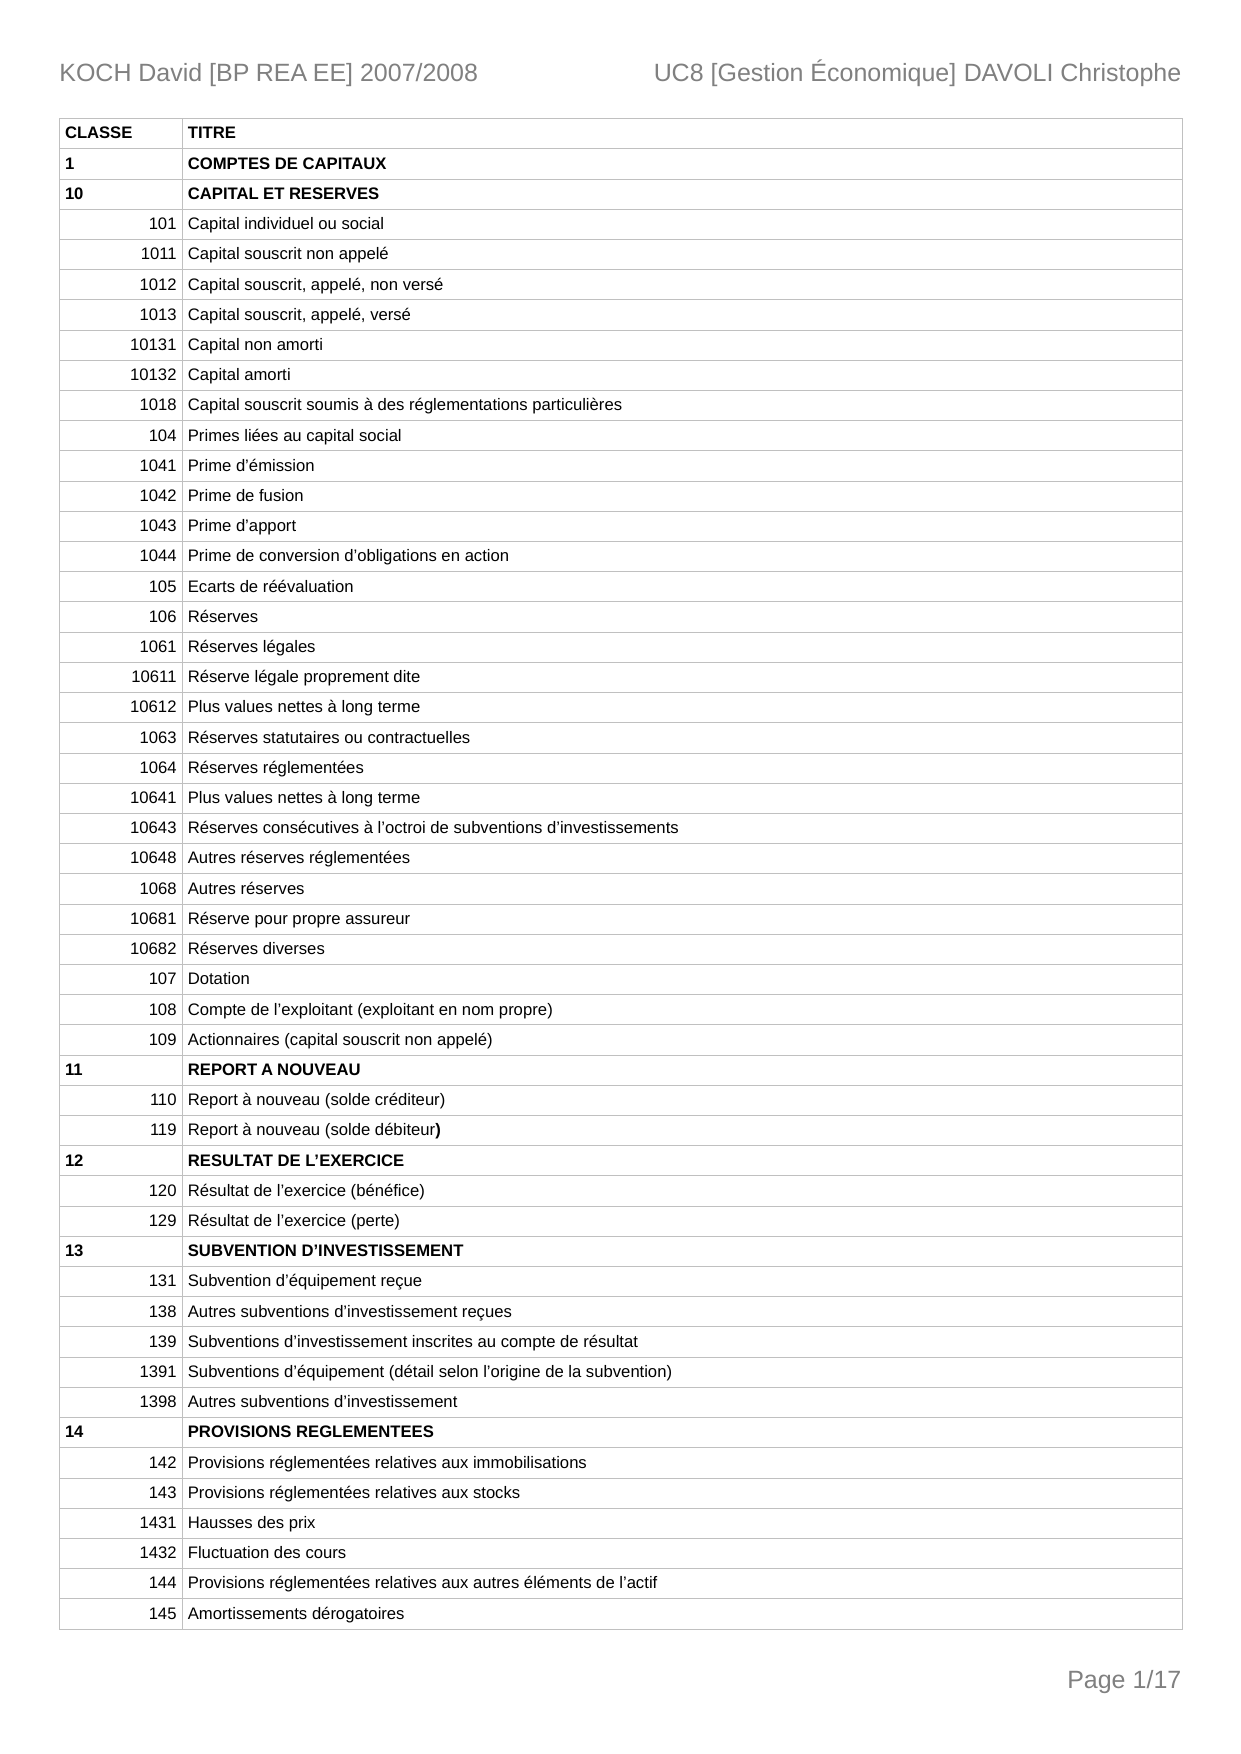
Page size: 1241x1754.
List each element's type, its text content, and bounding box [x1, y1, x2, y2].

table_cell Réserves [183, 602, 1182, 632]
table_cell Autres subventions d’investissement reçues [183, 1297, 1182, 1326]
table_cell 1013 [60, 300, 182, 329]
table_cell 107 [60, 965, 182, 994]
table_cell Report à nouveau (solde débiteur) [183, 1116, 1182, 1145]
table_cell REPORT A NOUVEAU [183, 1056, 1182, 1085]
table_cell Actionnaires (capital souscrit non appelé) [183, 1025, 1182, 1054]
table_cell 1431 [60, 1509, 182, 1538]
table_cell Provisions réglementées relatives aux immobilisations [183, 1448, 1182, 1477]
table_cell 11 [60, 1056, 182, 1085]
table_cell Capital non amorti [183, 331, 1182, 360]
table_cell CAPITAL ET RESERVES [183, 180, 1182, 209]
table_cell 143 [60, 1479, 182, 1508]
table_cell Réserves diverses [183, 935, 1182, 964]
table_cell Prime d’émission [183, 451, 1182, 481]
table_cell 14 [60, 1418, 182, 1447]
table_cell 1432 [60, 1539, 182, 1568]
table_cell 1042 [60, 482, 182, 511]
table_cell 1391 [60, 1358, 182, 1387]
table_cell Plus values nettes à long terme [183, 784, 1182, 813]
table_cell 1018 [60, 391, 182, 420]
table_cell Plus values nettes à long terme [183, 693, 1182, 722]
table_header CLASSE [60, 119, 182, 148]
table_cell Capital souscrit non appelé [183, 240, 1182, 269]
table_cell 12 [60, 1146, 182, 1175]
table_cell 1063 [60, 723, 182, 752]
table_cell Prime de conversion d’obligations en action [183, 542, 1182, 571]
table_cell 10648 [60, 844, 182, 873]
table_cell PROVISIONS REGLEMENTEES [183, 1418, 1182, 1447]
table_cell 129 [60, 1207, 182, 1236]
table_cell 108 [60, 995, 182, 1024]
table_cell 1068 [60, 874, 182, 903]
table_cell Capital souscrit soumis à des réglementations particulières [183, 391, 1182, 420]
table_cell 10611 [60, 663, 182, 692]
table_cell Ecarts de réévaluation [183, 572, 1182, 601]
table_cell RESULTAT DE L’EXERCICE [183, 1146, 1182, 1175]
table_cell 1012 [60, 270, 182, 299]
table_cell 109 [60, 1025, 182, 1054]
table_cell Prime d’apport [183, 512, 1182, 541]
table_cell SUBVENTION D’INVESTISSEMENT [183, 1237, 1182, 1266]
table_cell Provisions réglementées relatives aux autres éléments de l’actif [183, 1569, 1182, 1598]
table_cell Réserves consécutives à l’octroi de subventions d’investissements [183, 814, 1182, 843]
table_cell 142 [60, 1448, 182, 1477]
table_cell Provisions réglementées relatives aux stocks [183, 1479, 1182, 1508]
table_cell 1043 [60, 512, 182, 541]
table_cell Primes liées au capital social [183, 421, 1182, 450]
table_cell Amortissements dérogatoires [183, 1599, 1182, 1628]
table_cell Réserves légales [183, 633, 1182, 662]
table_cell 1041 [60, 451, 182, 481]
table_cell Réserves réglementées [183, 754, 1182, 783]
table_cell Autres réserves [183, 874, 1182, 903]
table_cell 10682 [60, 935, 182, 964]
table_cell Fluctuation des cours [183, 1539, 1182, 1568]
table_cell 110 [60, 1086, 182, 1115]
table_cell 10641 [60, 784, 182, 813]
table_cell 104 [60, 421, 182, 450]
table_cell COMPTES DE CAPITAUX [183, 149, 1182, 178]
table_cell 106 [60, 602, 182, 632]
table_cell 10 [60, 180, 182, 209]
table_cell Réserve légale proprement dite [183, 663, 1182, 692]
table_cell Subventions d’équipement (détail selon l’origine de la subvention) [183, 1358, 1182, 1387]
table_cell 1061 [60, 633, 182, 662]
table_cell Autres subventions d’investissement [183, 1388, 1182, 1417]
table_cell Capital souscrit, appelé, versé [183, 300, 1182, 329]
table_cell 10612 [60, 693, 182, 722]
table_cell Compte de l’exploitant (exploitant en nom propre) [183, 995, 1182, 1024]
table_cell 119 [60, 1116, 182, 1145]
table_cell 1044 [60, 542, 182, 571]
table_cell 105 [60, 572, 182, 601]
table_cell 1064 [60, 754, 182, 783]
table_cell Subvention d’équipement reçue [183, 1267, 1182, 1296]
table_cell 1011 [60, 240, 182, 269]
table_cell Capital amorti [183, 361, 1182, 390]
table_cell 1398 [60, 1388, 182, 1417]
table_cell Capital souscrit, appelé, non versé [183, 270, 1182, 299]
table_cell Réserve pour propre assureur [183, 905, 1182, 934]
table_cell 144 [60, 1569, 182, 1598]
table_cell 10643 [60, 814, 182, 843]
table_cell 131 [60, 1267, 182, 1296]
table_cell Report à nouveau (solde créditeur) [183, 1086, 1182, 1115]
table_cell Autres réserves réglementées [183, 844, 1182, 873]
table_cell Subventions d’investissement inscrites au compte de résultat [183, 1327, 1182, 1357]
table_cell Dotation [183, 965, 1182, 994]
table_cell 1 [60, 149, 182, 178]
table_cell Résultat de l’exercice (perte) [183, 1207, 1182, 1236]
table_cell Résultat de l’exercice (bénéfice) [183, 1176, 1182, 1206]
table_cell 101 [60, 210, 182, 239]
table_cell Hausses des prix [183, 1509, 1182, 1538]
table_cell 120 [60, 1176, 182, 1206]
table_cell 138 [60, 1297, 182, 1326]
table_cell 10131 [60, 331, 182, 360]
table_cell Capital individuel ou social [183, 210, 1182, 239]
table_cell Prime de fusion [183, 482, 1182, 511]
table_cell 139 [60, 1327, 182, 1357]
table_cell 10132 [60, 361, 182, 390]
table_cell 13 [60, 1237, 182, 1266]
table_header TITRE [183, 119, 1182, 148]
table_cell 10681 [60, 905, 182, 934]
table_cell 145 [60, 1599, 182, 1628]
table_cell Réserves statutaires ou contractuelles [183, 723, 1182, 752]
